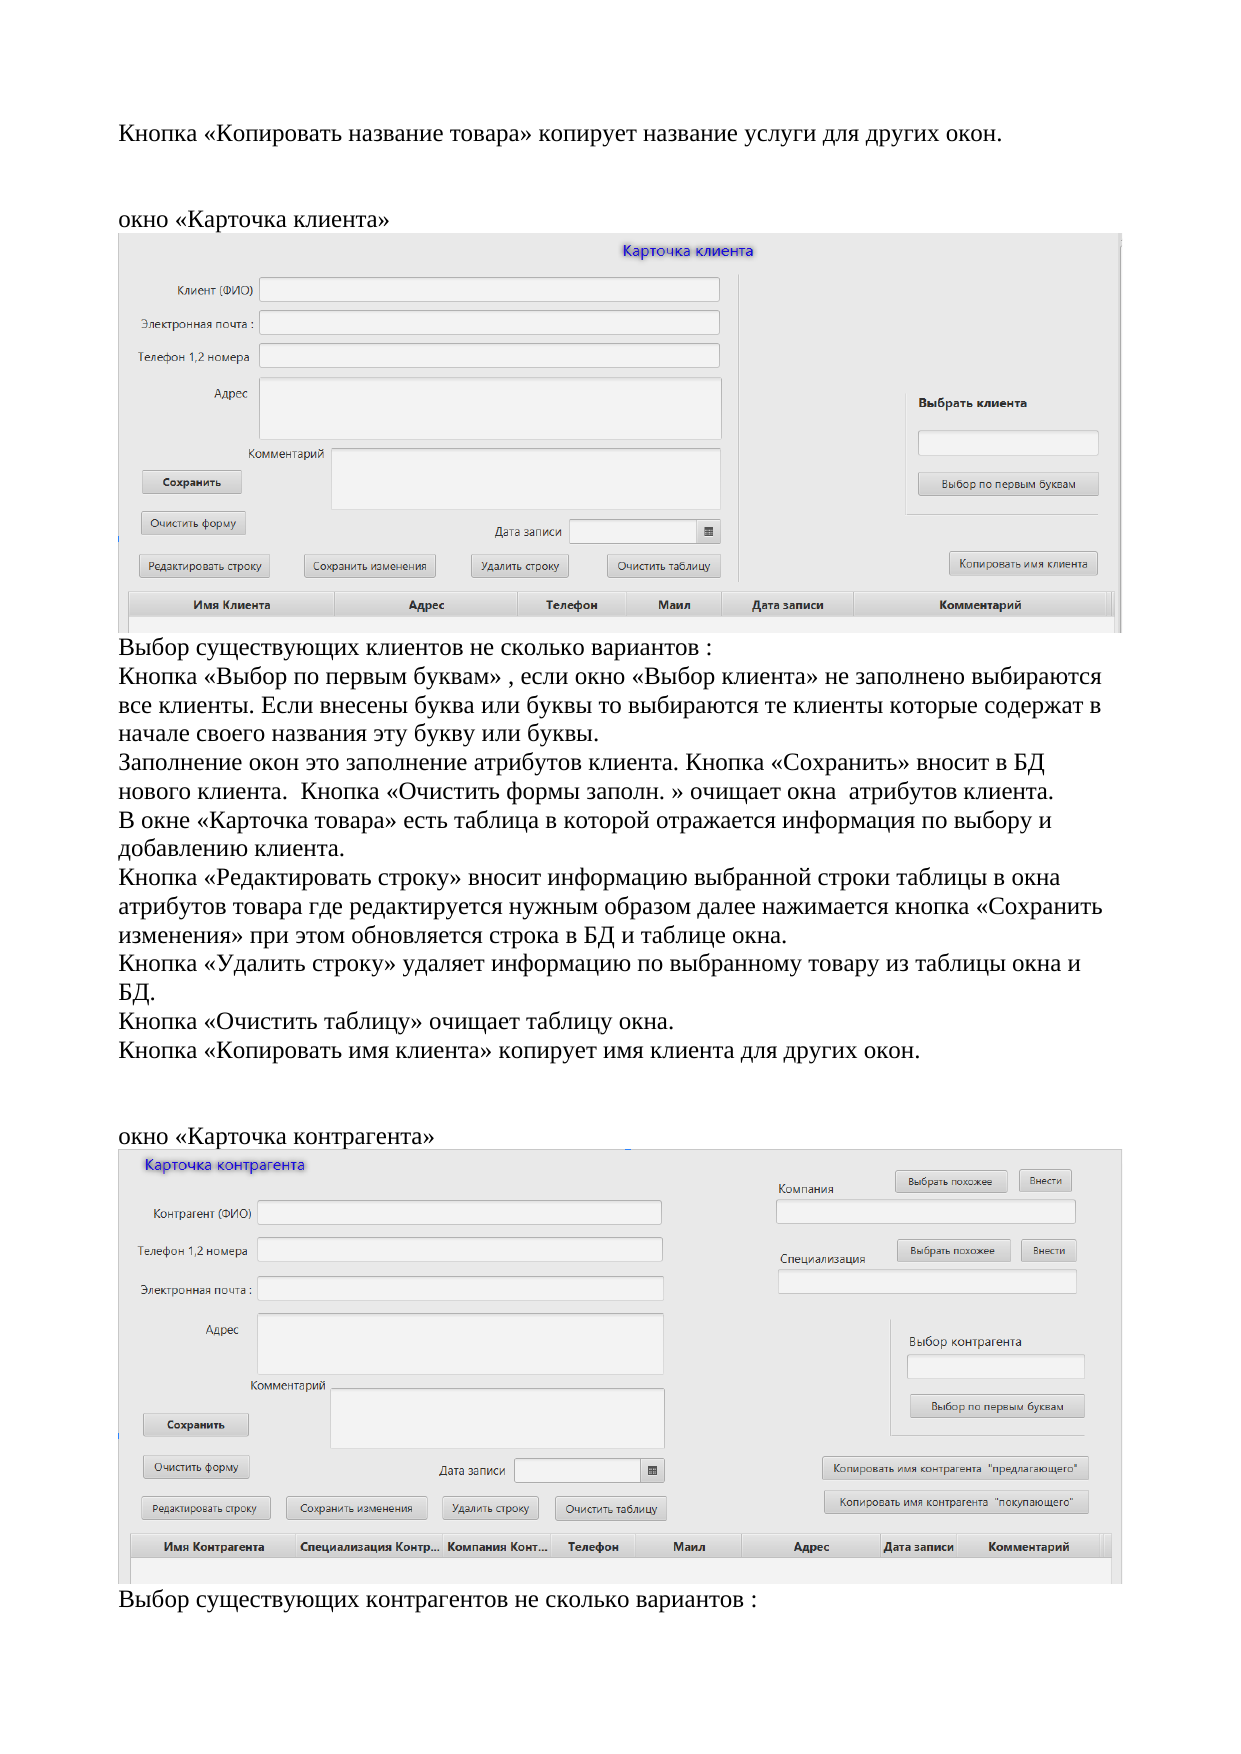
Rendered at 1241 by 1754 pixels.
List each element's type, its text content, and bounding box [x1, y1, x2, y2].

text Кнопка «Копировать название товара» копирует название услуги для других окон. [118, 118, 1122, 147]
text Кнопка «Очистить таблицу» очищает таблицу окна. [118, 1006, 1122, 1035]
text В окне «Карточка товара» есть таблица в которой отражается информация по выбору и добавлению клиента. [118, 805, 1122, 862]
text Кнопка «Редактировать строку» вносит информацию выбранной строки таблицы в окна атрибутов товара где редактируется нужным образом далее нажимается кнопка «Сохранить изменения» при этом обновляется строка в БД и таблице окна. [118, 862, 1122, 948]
picture [118, 1149, 1123, 1584]
picture [118, 233, 1123, 633]
text Кнопка «Удалить строку» удаляет информацию по выбранному товару из таблицы окна и БД. [118, 948, 1122, 1006]
text Кнопка «Выбор по первым буквам» , если окно «Выбор клиента» не заполнено выбираются [118, 661, 1122, 690]
text Заполнение окон это заполнение атрибутов клиента. Кнопка «Сохранить» вносит в БД нового клиента. Кнопка «Очистить формы заполн. » очищает окна атрибутов клиента. [118, 747, 1122, 805]
text окно «Карточка контрагента» [118, 1121, 1122, 1149]
text окно «Карточка клиента» [118, 204, 1122, 233]
text Выбор существующих контрагентов не сколько вариантов : [118, 1584, 1122, 1613]
text Кнопка «Копировать имя клиента» копирует имя клиента для других окон. [118, 1035, 1122, 1063]
text все клиенты. Если внесены буква или буквы то выбираются те клиенты которые содержат в начале своего названия эту букву или буквы. [118, 690, 1122, 747]
text Выбор существующих клиентов не сколько вариантов : [118, 633, 1122, 661]
